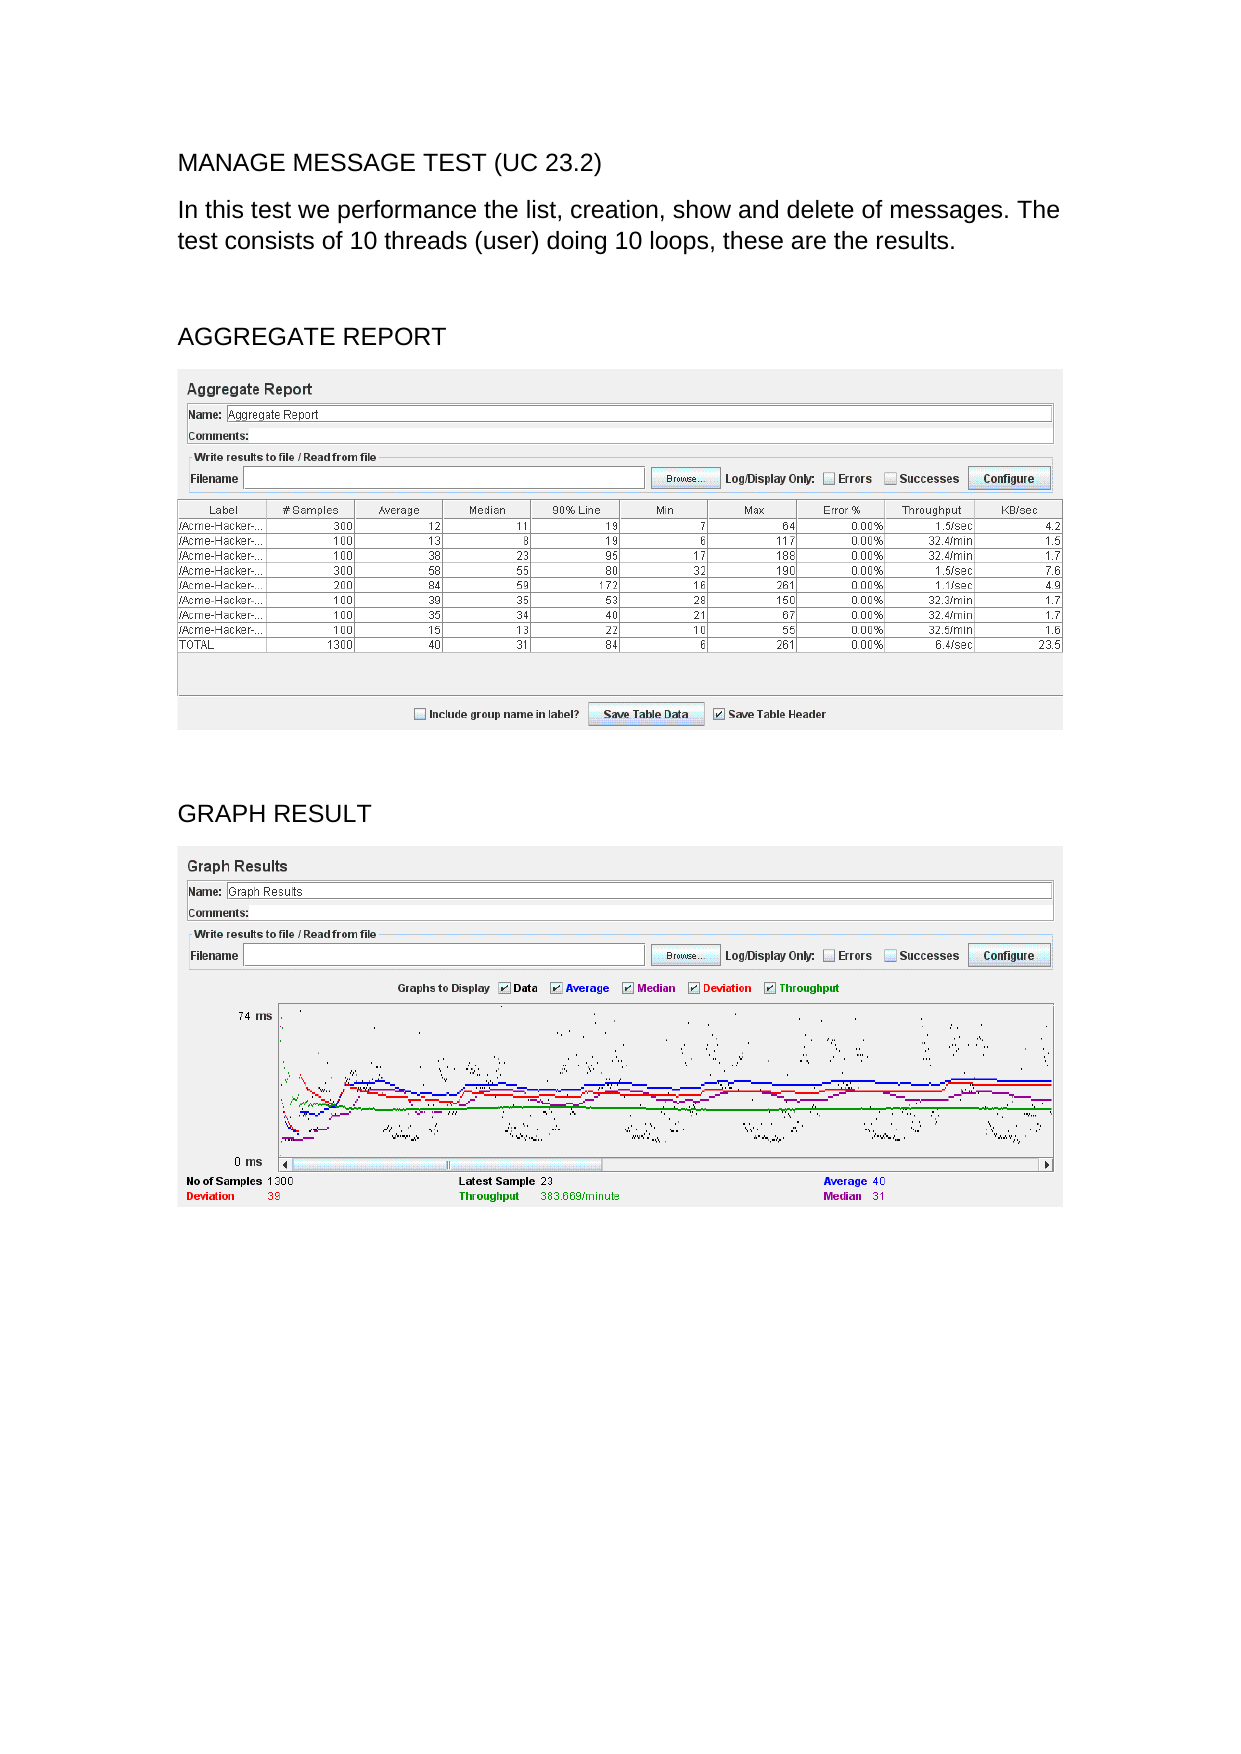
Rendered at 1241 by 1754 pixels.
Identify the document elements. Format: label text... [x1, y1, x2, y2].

picture [177, 369, 1063, 730]
text GRAPH RESULT [177, 799, 1063, 828]
text MANAGE MESSAGE TEST (UC 23.2) [177, 148, 1063, 176]
text In this test we performance the list, creation, show and delete of messages. The test consists of 10 threads (user) doing 10 loops, these are the results. [177, 195, 1063, 255]
text AGGREGATE REPORT [177, 322, 1063, 351]
picture [177, 846, 1063, 1207]
